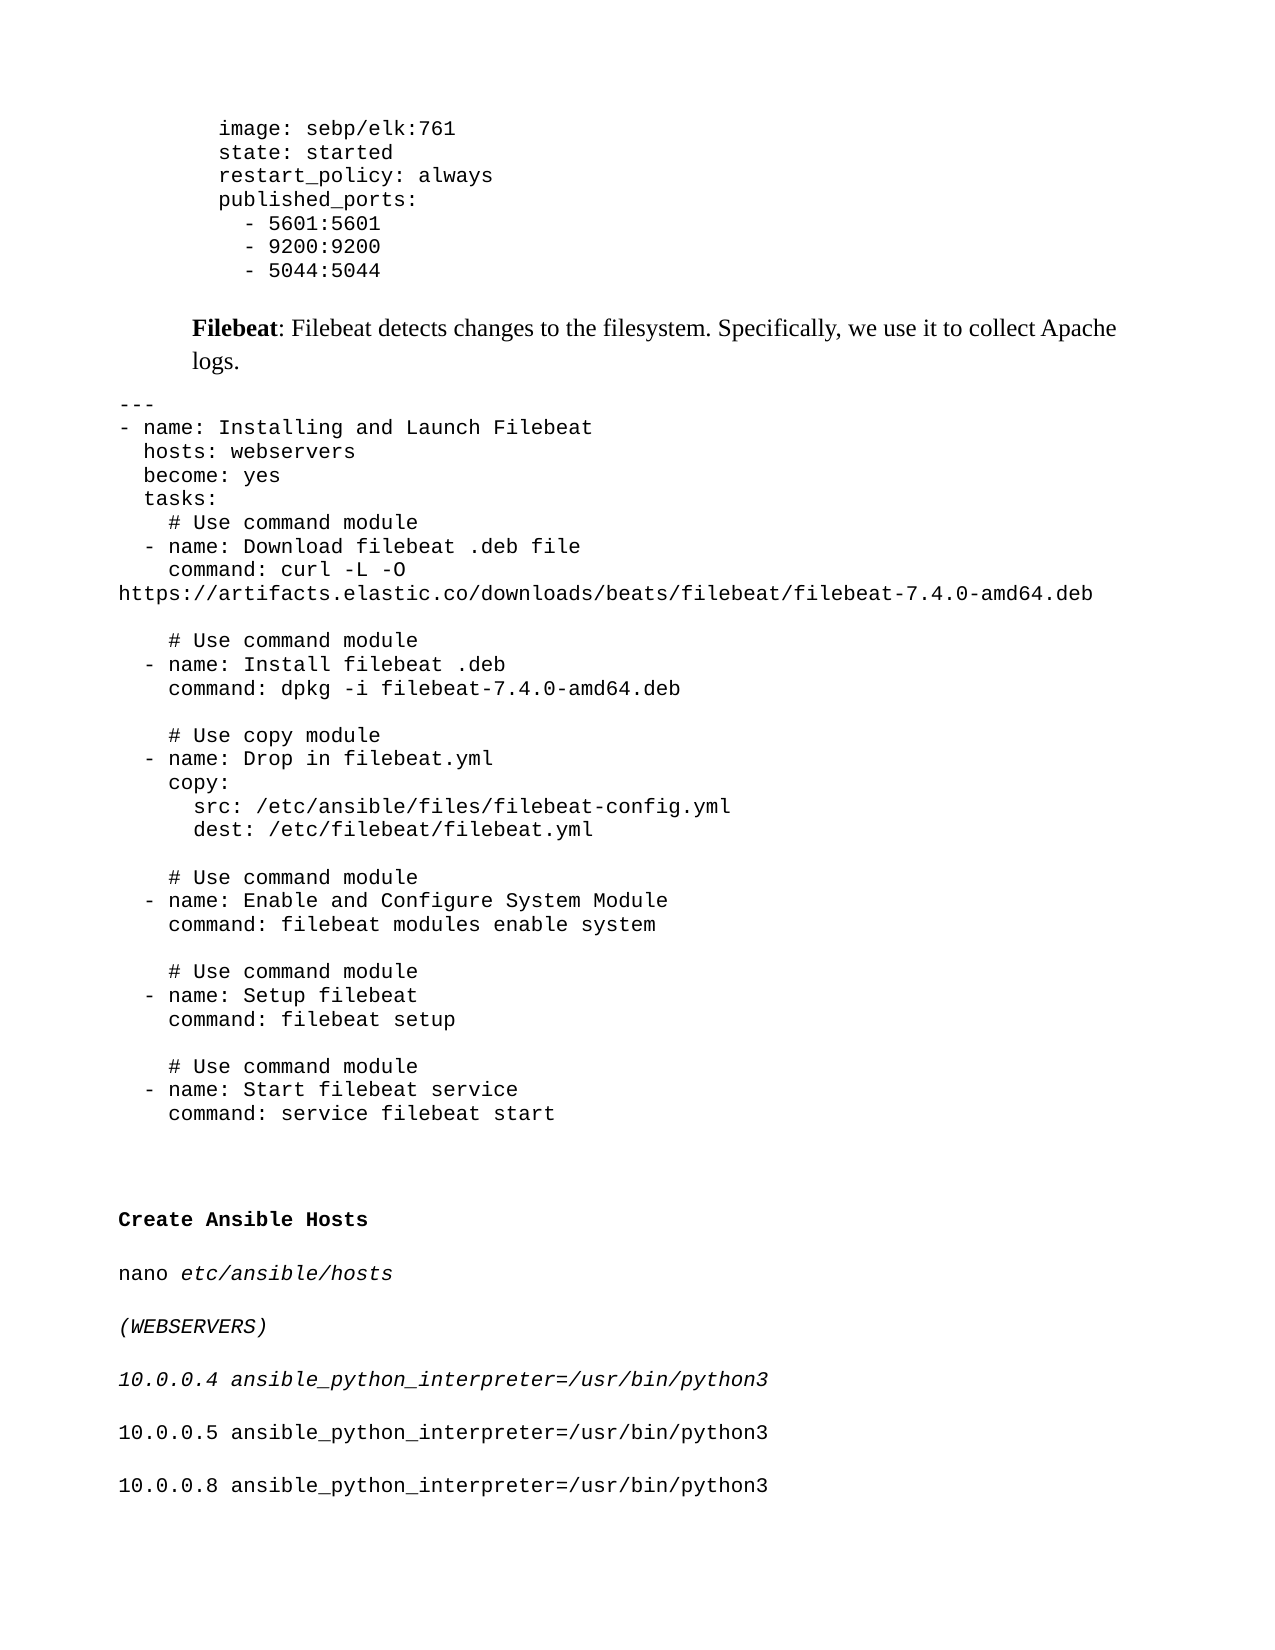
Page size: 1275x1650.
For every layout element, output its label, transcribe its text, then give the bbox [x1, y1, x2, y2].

text command: dpkg -i filebeat-7.4.0-amd64.deb [118, 677, 1157, 701]
text --- [118, 394, 1157, 417]
text - name: Download filebeat .deb file [118, 536, 1157, 559]
text command: curl -L -O https://artifacts.elastic.co/downloads/beats/filebeat/filebeat-7.4.0-amd64.deb [118, 559, 1157, 607]
text # Use command module [118, 630, 1157, 654]
text copy: [118, 772, 1157, 796]
text dest: /etc/filebeat/filebeat.yml [118, 819, 1157, 843]
text # Use command module [118, 867, 1157, 890]
text 10.0.0.4 ansible_python_interpreter=/usr/bin/python3 [118, 1369, 1157, 1392]
text restart_policy: always [118, 165, 1157, 189]
text src: /etc/ansible/files/filebeat-config.yml [118, 796, 1157, 819]
text 10.0.0.8 ansible_python_interpreter=/usr/bin/python3 [118, 1475, 1157, 1499]
text tasks: [118, 488, 1157, 512]
text # Use command module [118, 961, 1157, 985]
text become: yes [118, 465, 1157, 488]
text 10.0.0.5 ansible_python_interpreter=/usr/bin/python3 [118, 1422, 1157, 1446]
text hosts: webservers [118, 441, 1157, 465]
text published_ports: [118, 189, 1157, 213]
text image: sebp/elk:761 [118, 118, 1157, 142]
list Filebeat: Filebeat detects changes to the filesystem. Specifically, we use it to collect Apache logs. [162, 313, 1157, 375]
text state: started [118, 142, 1157, 165]
text command: filebeat modules enable system [118, 914, 1157, 938]
text - name: Install filebeat .deb [118, 654, 1157, 677]
text (WEBSERVERS) [118, 1316, 1157, 1339]
text - name: Drop in filebeat.yml [118, 748, 1157, 772]
text - name: Enable and Configure System Module [118, 890, 1157, 914]
text - 5044:5044 [118, 260, 1157, 284]
text - 9200:9200 [118, 236, 1157, 260]
text - name: Installing and Launch Filebeat [118, 417, 1157, 441]
text # Use copy module [118, 725, 1157, 748]
text # Use command module [118, 1056, 1157, 1079]
text - name: Start filebeat service [118, 1079, 1157, 1103]
text command: filebeat setup [118, 1008, 1157, 1032]
text Create Ansible Hosts [118, 1209, 1157, 1233]
text # Use command module [118, 512, 1157, 536]
text nano etc/ansible/hosts [118, 1262, 1157, 1286]
text command: service filebeat start [118, 1103, 1157, 1127]
text - 5601:5601 [118, 213, 1157, 236]
text - name: Setup filebeat [118, 985, 1157, 1008]
